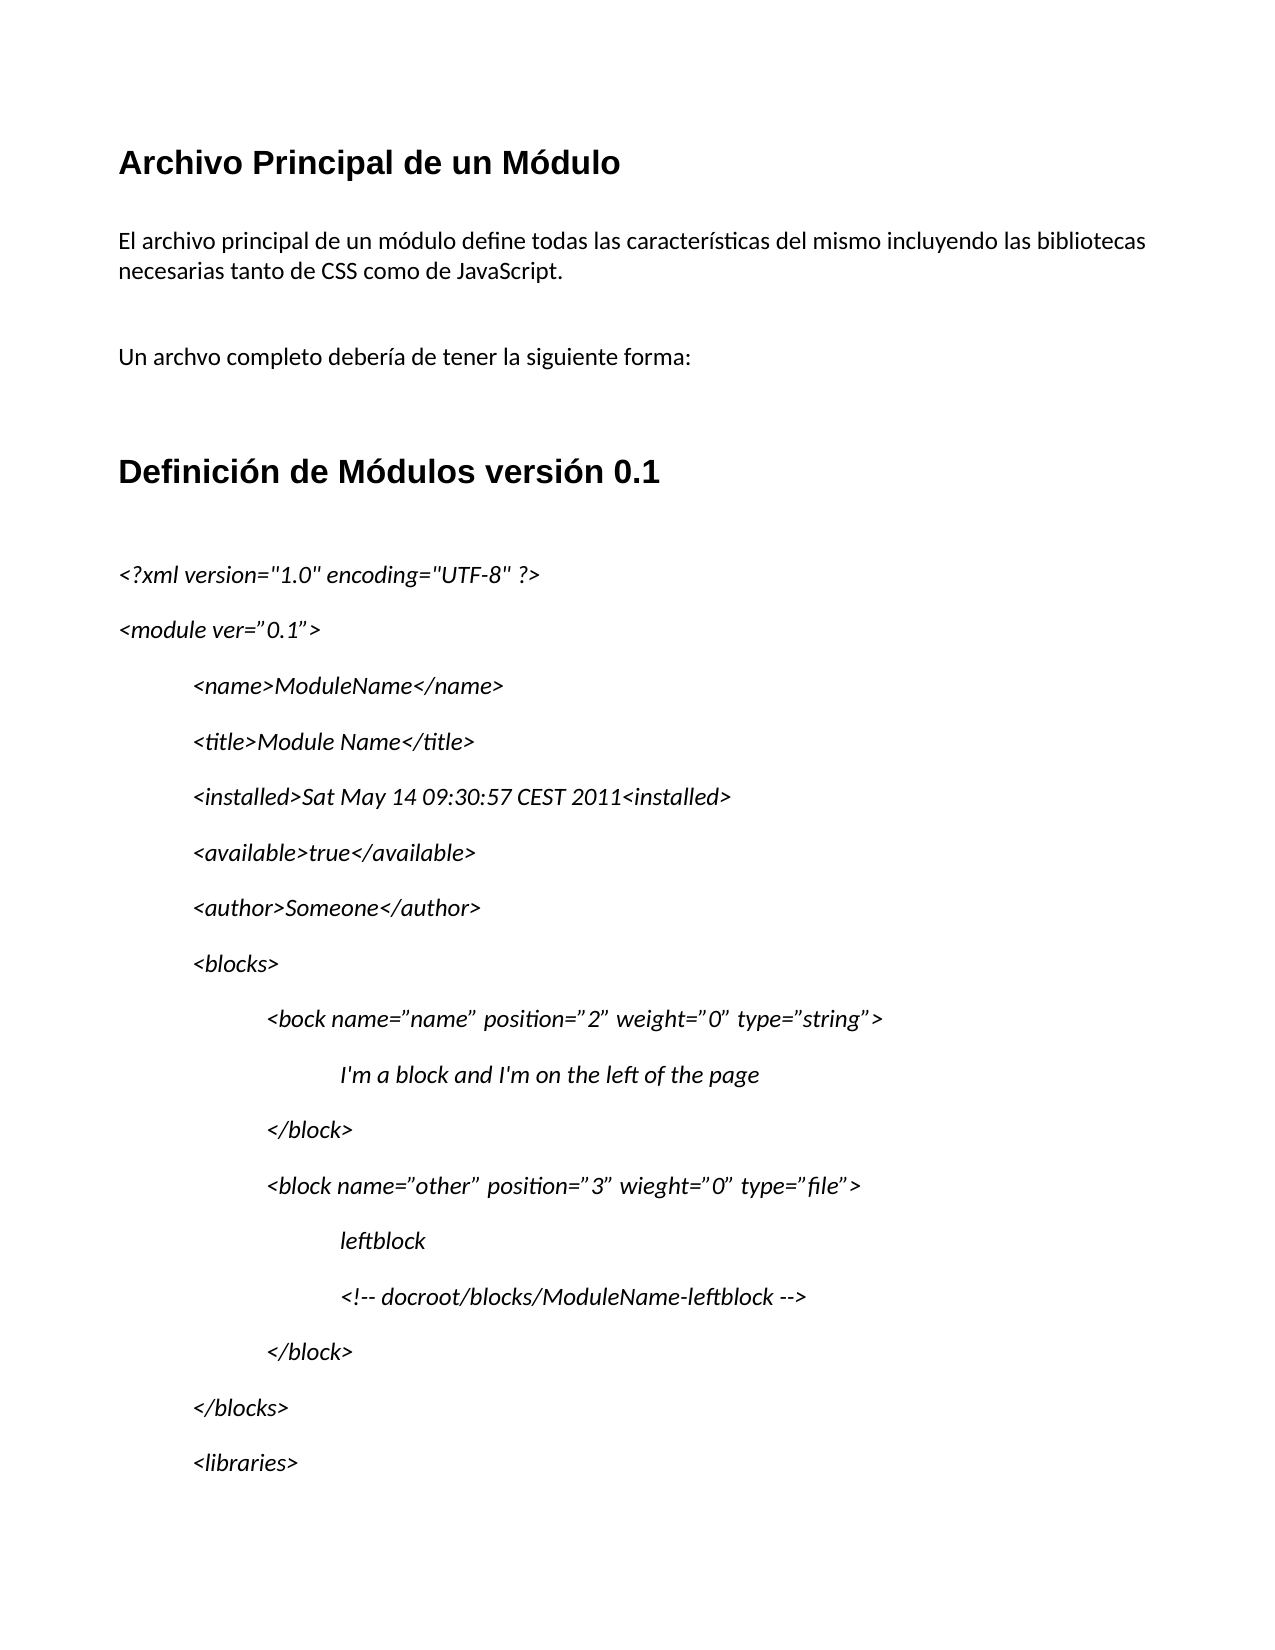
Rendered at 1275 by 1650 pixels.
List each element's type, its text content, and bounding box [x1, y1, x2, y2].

text <libraries> [118, 1447, 1157, 1478]
text </block> [118, 1114, 1157, 1145]
subtitle Archivo Principal de un Módulo [118, 143, 1157, 182]
text </blocks> [118, 1392, 1157, 1422]
text Un archvo completo debería de tener la siguiente forma: [118, 341, 1157, 372]
text <?xml version="1.0" encoding="UTF-8" ?> [118, 559, 1157, 589]
text El archivo principal de un módulo define todas las características del mismo incluyendo las bibliotecas necesarias tanto de CSS como de JavaScript. [118, 225, 1157, 286]
text <name>ModuleName</name> [118, 670, 1157, 701]
text <author>Someone</author> [118, 892, 1157, 923]
text <blocks> [118, 948, 1157, 978]
text <installed>Sat May 14 09:30:57 CEST 2011<installed> [118, 781, 1157, 812]
text <available>true</available> [118, 837, 1157, 867]
text <bock name=”name” position=”2” weight=”0” type=”string”> [118, 1003, 1157, 1034]
text </block> [118, 1336, 1157, 1367]
subtitle Definición de Módulos versión 0.1 [118, 452, 1157, 491]
text <title>Module Name</title> [118, 726, 1157, 756]
text leftblock [118, 1225, 1157, 1256]
text <!-- docroot/blocks/ModuleName-leftblock --> [118, 1281, 1157, 1311]
text I'm a block and I'm on the left of the page [118, 1059, 1157, 1089]
text <block name=”other” position=”3” wieght=”0” type=”file”> [118, 1170, 1157, 1200]
text <module ver=”0.1”> [118, 614, 1157, 645]
